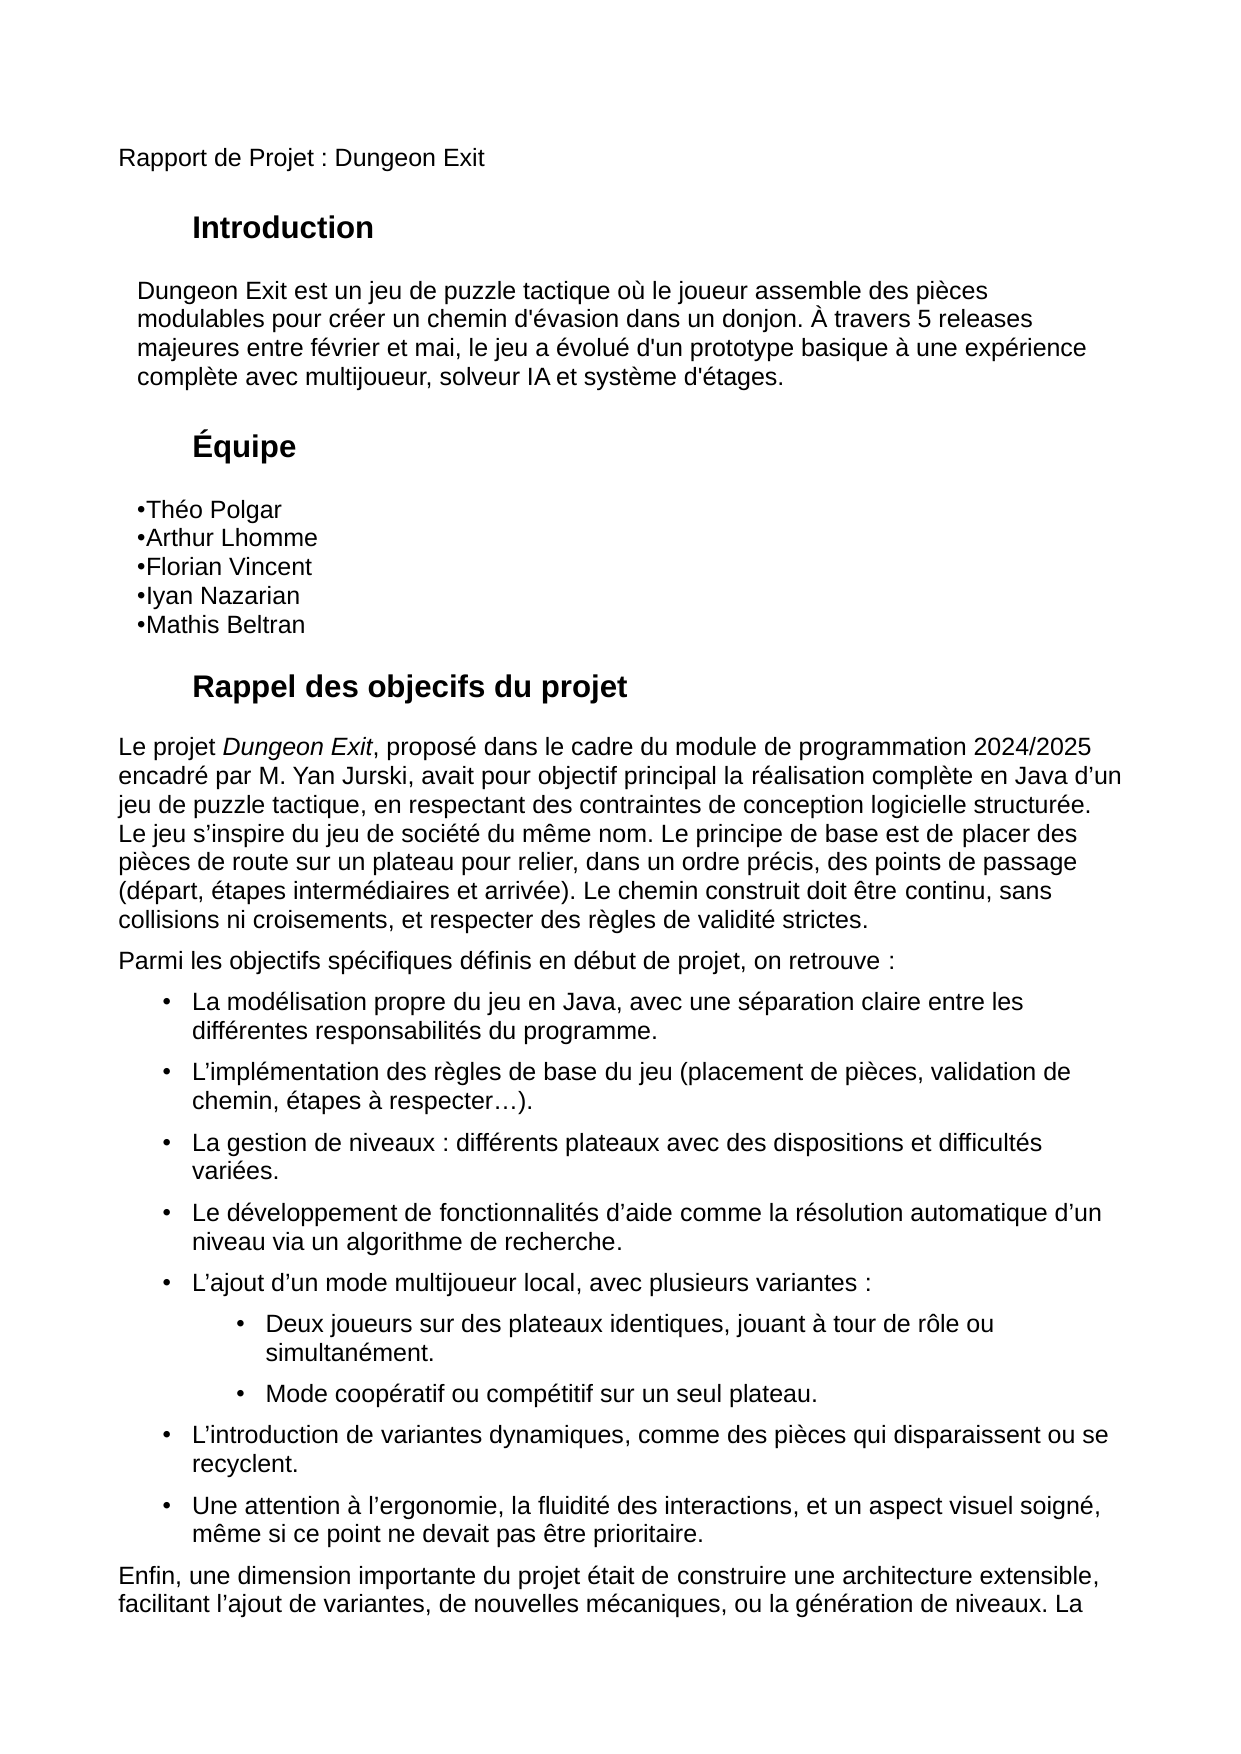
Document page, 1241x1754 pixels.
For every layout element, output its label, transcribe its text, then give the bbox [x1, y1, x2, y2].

list Le développement de fonctionnalités d’aide comme la résolution automatique d’un niveau via un algorithme de recherche. [162, 1198, 1122, 1255]
list La modélisation propre du jeu en Java, avec une séparation claire entre les différentes responsabilités du programme. [162, 987, 1122, 1045]
text Le projet Dungeon Exit, proposé dans le cadre du module de programmation 2024/2025 encadré par M. Yan Jurski, avait pour objectif principal la réalisation complète en Java d’un jeu de puzzle tactique, en respectant des contraintes de conception logicielle structurée. [118, 732, 1122, 818]
list Florian Vincent [118, 552, 1122, 581]
list Arthur Lhomme [118, 523, 1122, 552]
list Une attention à l’ergonomie, la fluidité des interactions, et un aspect visuel soigné, même si ce point ne devait pas être prioritaire. [162, 1491, 1122, 1548]
text Parmi les objectifs spécifiques définis en début de projet, on retrouve : [118, 946, 1122, 975]
text Enfin, une dimension importante du projet était de construire une architecture extensible, facilitant l’ajout de variantes, de nouvelles mécaniques, ou la génération de niveaux. La [118, 1561, 1122, 1618]
list Mathis Beltran Rappel des objecifs du projet [118, 610, 1122, 703]
list Théo Polgar [118, 494, 1122, 523]
list L’introduction de variantes dynamiques, comme des pièces qui disparaissent ou se recyclent. [162, 1421, 1122, 1478]
list Mode coopératif ou compétitif sur un seul plateau. [236, 1379, 1122, 1408]
subtitle Équipe [118, 428, 1122, 464]
text Le jeu s’inspire du jeu de société du même nom. Le principe de base est de placer des pièces de route sur un plateau pour relier, dans un ordre précis, des points de passage (départ, étapes intermédiaires et arrivée). Le chemin construit doit être continu, sans collisions ni croisements, et respecter des règles de validité strictes. [118, 818, 1122, 933]
list La gestion de niveaux : différents plateaux avec des dispositions et difficultés variées. [162, 1127, 1122, 1185]
list L’ajout d’un mode multijoueur local, avec plusieurs variantes : [162, 1268, 1122, 1297]
list Deux joueurs sur des plateaux identiques, jouant à tour de rôle ou simultanément. [236, 1309, 1122, 1367]
subtitle Rapport de Projet : Dungeon Exit [118, 143, 1122, 172]
text Dungeon Exit est un jeu de puzzle tactique où le joueur assemble des pièces modulables pour créer un chemin d'évasion dans un donjon. À travers 5 releases majeures entre février et mai, le jeu a évolué d'un prototype basique à une expérience complète avec multijoueur, solveur IA et système d'étages. [137, 276, 1122, 391]
list Iyan Nazarian [118, 581, 1122, 610]
list L’implémentation des règles de base du jeu (placement de pièces, validation de chemin, étapes à respecter…). [162, 1057, 1122, 1115]
subtitle Introduction [118, 209, 1122, 245]
